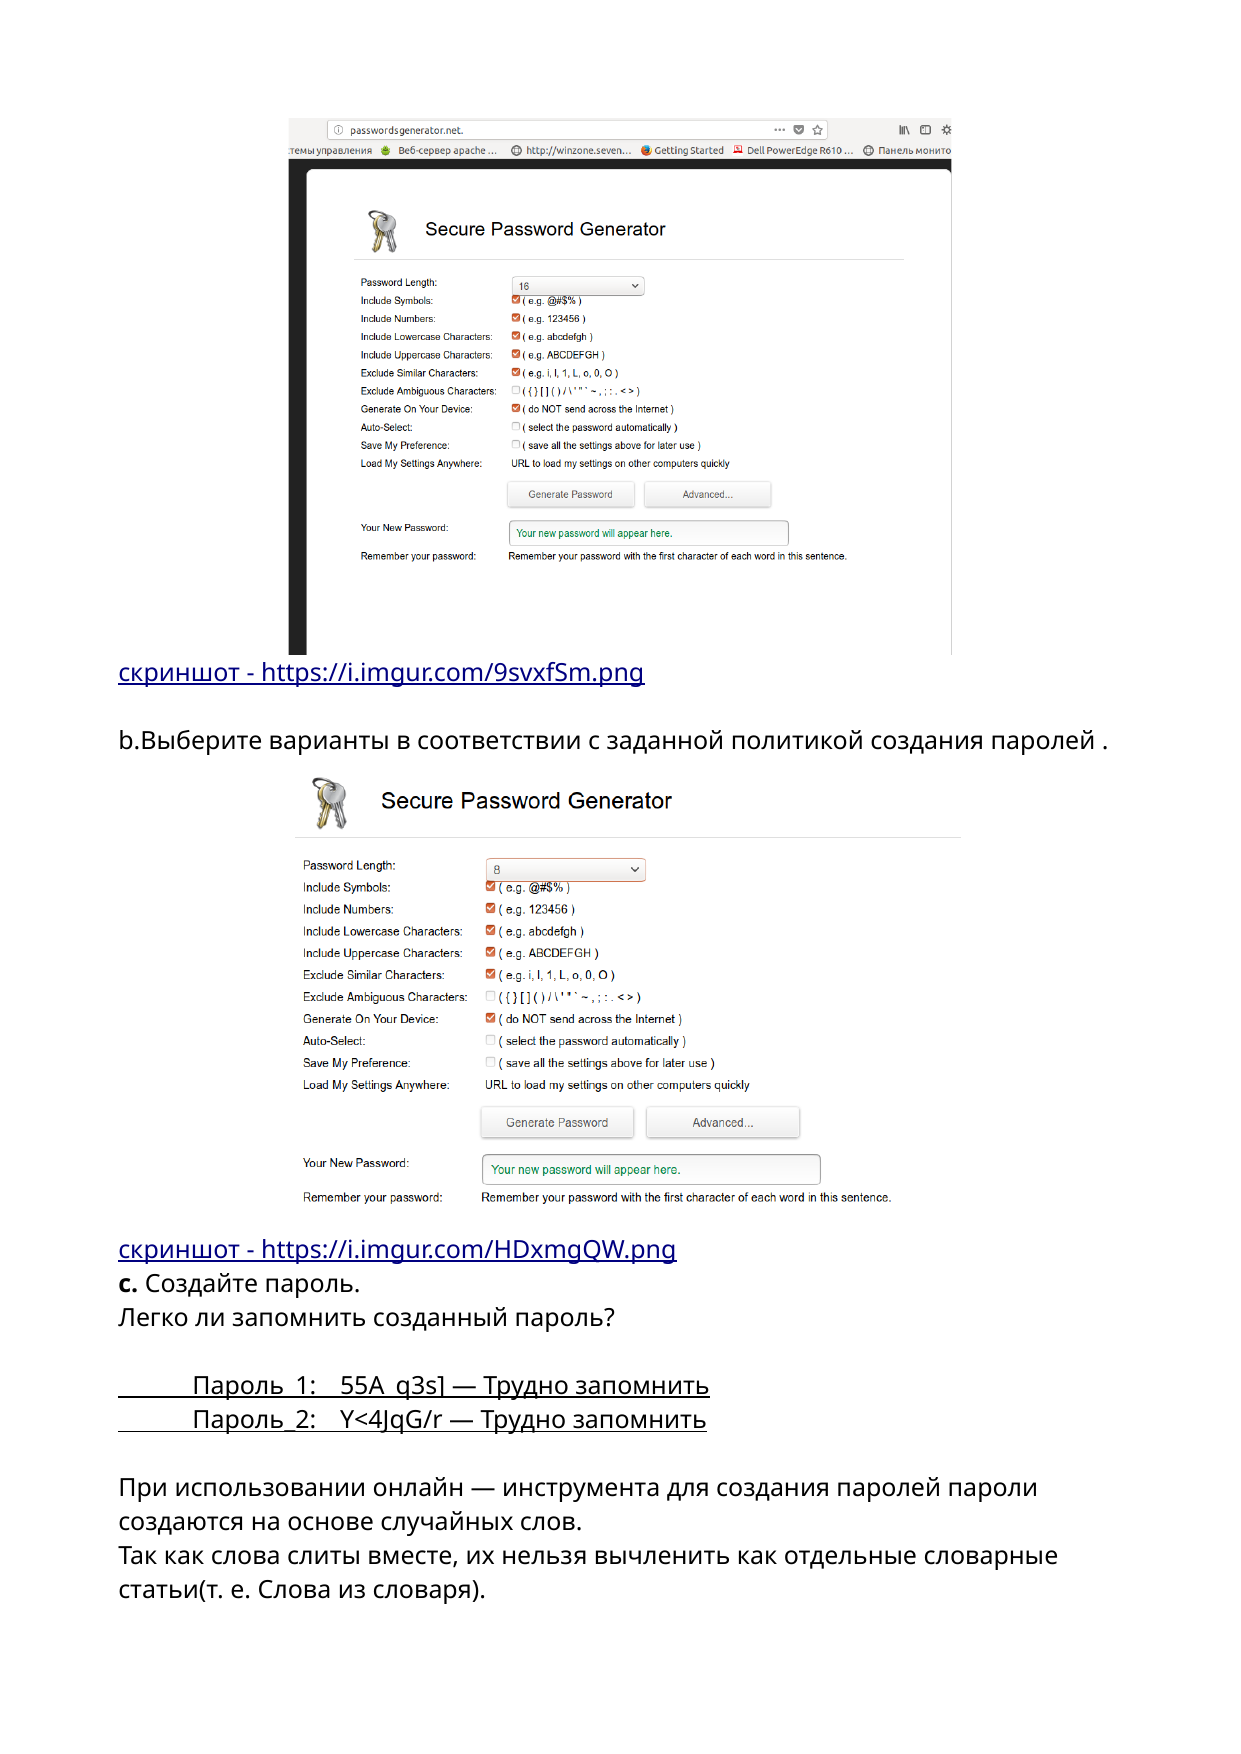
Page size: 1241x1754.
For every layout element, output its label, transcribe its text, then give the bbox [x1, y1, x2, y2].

text При использовании онлайн — инструмента для создания паролей пароли создаются на основе случайных слов. [118, 1470, 1122, 1538]
text Легко ли запомнить созданный пароль? [118, 1299, 1122, 1333]
text скриншот - https://i.imgur.com/HDxmgQW.png [118, 757, 1122, 1265]
text скриншот - https://i.imgur.com/9svxfSm.png [118, 118, 1122, 688]
picture [266, 756, 974, 1232]
text Пароль_2: Y<4JqG/r — Трудно запомнить [118, 1402, 1122, 1436]
picture [288, 118, 952, 655]
text c. Создайте пароль. [118, 1265, 1122, 1299]
text b.Выберите варианты в соответствии с заданной политикой создания паролей . [118, 723, 1122, 757]
text Пароль_1: 55A_q3s] — Трудно запомнить [118, 1368, 1122, 1402]
text Так как слова слиты вместе, их нельзя вычленить как отдельные словарные статьи(т. е. Слова из словаря). [118, 1538, 1122, 1606]
